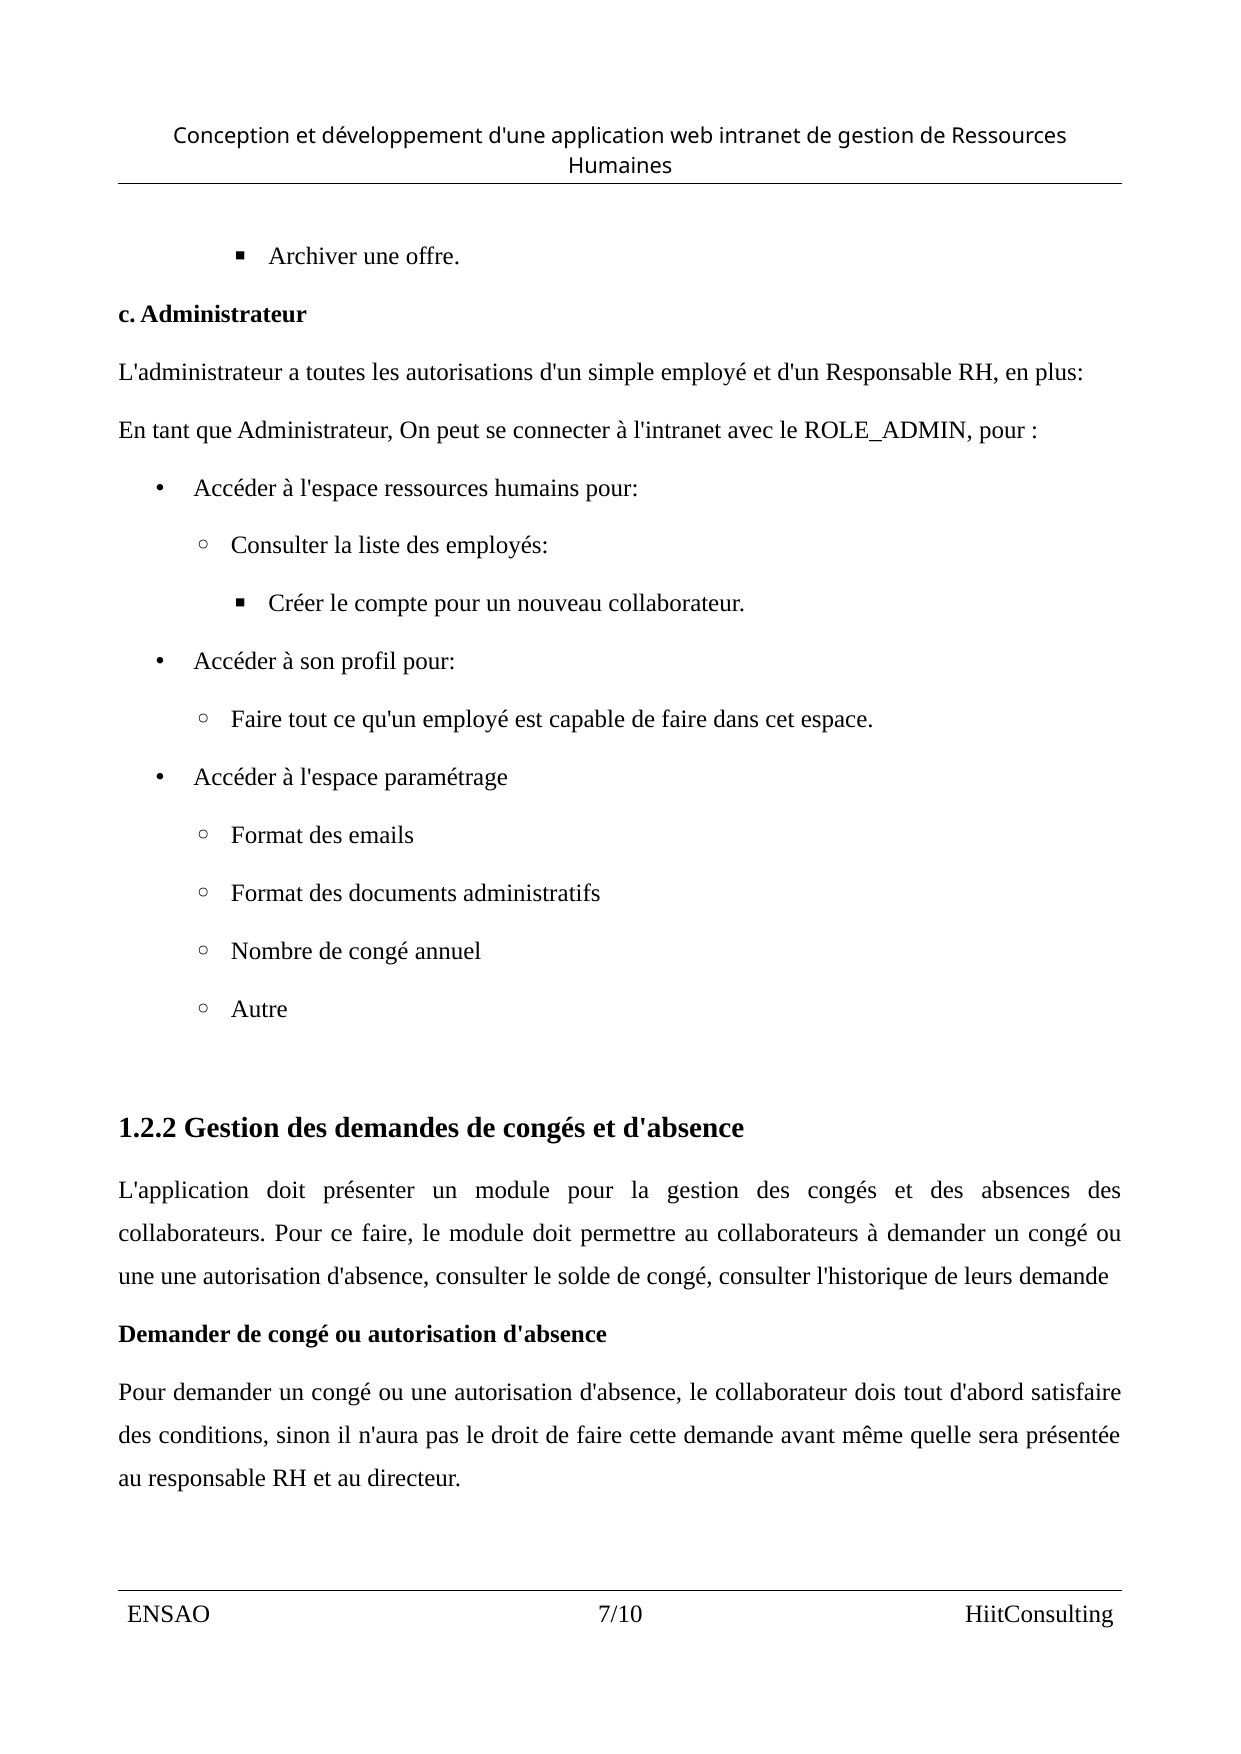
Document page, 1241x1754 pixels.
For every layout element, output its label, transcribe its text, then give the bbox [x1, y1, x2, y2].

list Nombre de congé annuel [193, 936, 1122, 965]
list Accéder à l'espace paramétrage [156, 762, 1122, 791]
list Archiver une offre. [231, 241, 1122, 270]
list Consulter la liste des employés: [193, 531, 1122, 559]
subtitle Demander de congé ou autorisation d'absence [118, 1319, 1122, 1348]
list Autre [193, 994, 1122, 1023]
list Format des emails [193, 820, 1122, 849]
text 1.2.2 Gestion des demandes de congés et d'absence [118, 1110, 1122, 1143]
list Faire tout ce qu'un employé est capable de faire dans cet espace. [193, 704, 1122, 733]
list Accéder à l'espace ressources humains pour: [156, 473, 1122, 501]
text c. Administrateur [118, 299, 1122, 328]
text L'application doit présenter un module pour la gestion des congés et des absences des collaborateurs. Pour ce faire, le module doit permettre au collaborateurs à demander un congé ou une une autorisation d'absence, consulter le solde de congé, consulter l'historique de leurs demande [118, 1175, 1122, 1290]
list Accéder à son profil pour: [156, 646, 1122, 675]
text L'administrateur a toutes les autorisations d'un simple employé et d'un Responsable RH, en plus: [118, 357, 1122, 386]
list Créer le compte pour un nouveau collaborateur. [231, 588, 1122, 617]
list Format des documents administratifs [193, 878, 1122, 907]
text En tant que Administrateur, On peut se connecter à l'intranet avec le ROLE_ADMIN, pour : [118, 415, 1122, 443]
text Pour demander un congé ou une autorisation d'absence, le collaborateur dois tout d'abord satisfaire des conditions, sinon il n'aura pas le droit de faire cette demande avant même quelle sera présentée au responsable RH et au directeur. [118, 1377, 1122, 1492]
